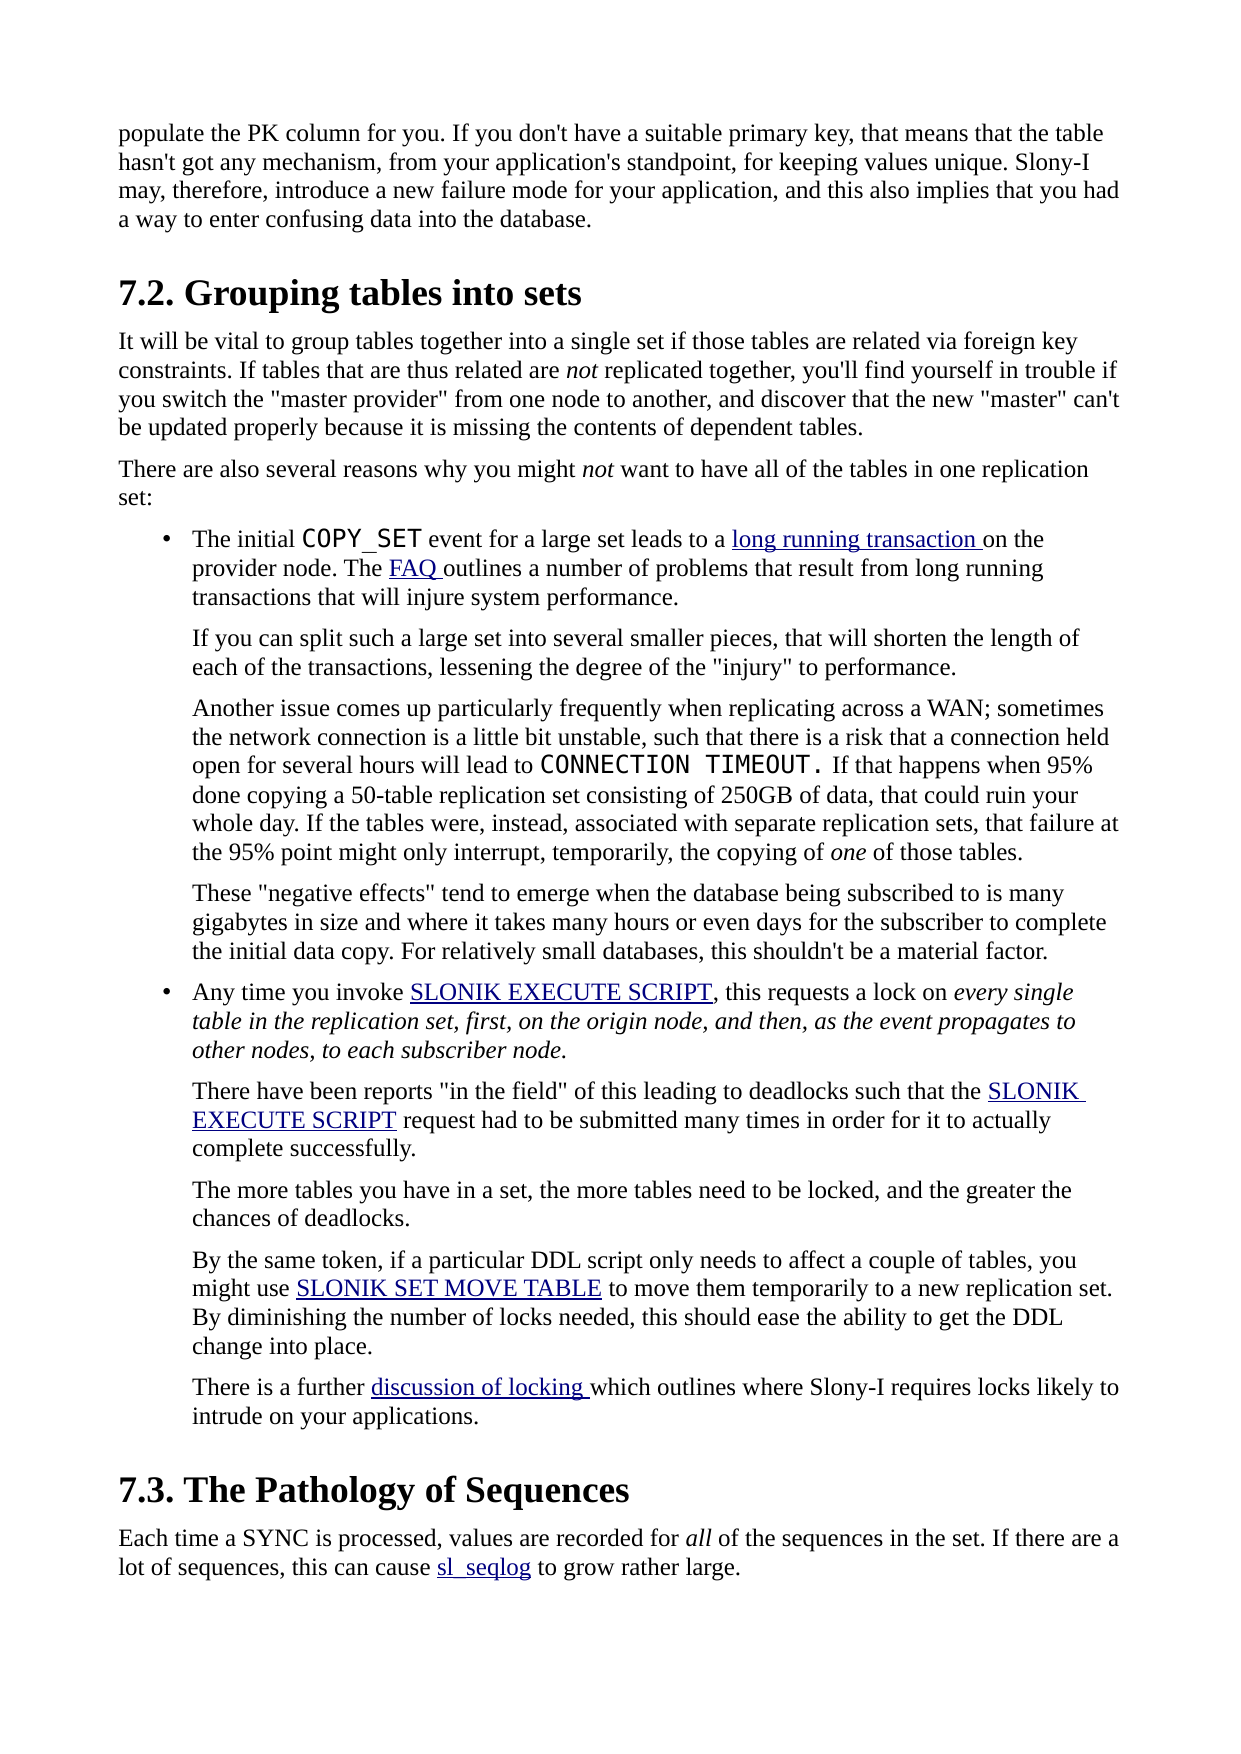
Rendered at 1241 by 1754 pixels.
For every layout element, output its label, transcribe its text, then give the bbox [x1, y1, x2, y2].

list The more tables you have in a set, the more tables need to be locked, and the greater the chances of deadlocks. [162, 1175, 1122, 1232]
list The initial COPY_SET event for a large set leads to a long running transaction on the provider node. The FAQ outlines a number of problems that result from long running transactions that will injure system performance. [162, 524, 1122, 611]
text There are also several reasons why you might not want to have all of the tables in one replication set: [118, 454, 1122, 511]
text Each time a SYNC is processed, values are recorded for all of the sequences in the set. If there are a lot of sequences, this can cause sl_seqlog to grow rather large. [118, 1523, 1122, 1580]
subtitle 7.3. The Pathology of Sequences [118, 1467, 1122, 1510]
list If you can split such a large set into several smaller pieces, that will shorten the length of each of the transactions, lessening the degree of the "injury" to performance. [162, 623, 1122, 681]
list These "negative effects" tend to emerge when the database being subscribed to is many gigabytes in size and where it takes many hours or even days for the subscriber to complete the initial data copy. For relatively small databases, this shouldn't be a material factor. [162, 878, 1122, 965]
subtitle 7.2. Grouping tables into sets [118, 271, 1122, 314]
text populate the PK column for you. If you don't have a suitable primary key, that means that the table hasn't got any mechanism, from your application's standpoint, for keeping values unique. Slony-I may, therefore, introduce a new failure mode for your application, and this also implies that you had a way to enter confusing data into the database. [118, 118, 1122, 233]
list By the same token, if a particular DDL script only needs to affect a couple of tables, you might use SLONIK SET MOVE TABLE to move them temporarily to a new replication set. By diminishing the number of locks needed, this should ease the ability to get the DDL change into place. [162, 1245, 1122, 1360]
list Any time you invoke SLONIK EXECUTE SCRIPT, this requests a lock on every single table in the replication set, first, on the origin node, and then, as the event propagates to other nodes, to each subscriber node. [162, 977, 1122, 1063]
text It will be vital to group tables together into a single set if those tables are related via foreign key constraints. If tables that are thus related are not replicated together, you'll find yourself in trouble if you switch the "master provider" from one node to another, and discover that the new "master" can't be updated properly because it is missing the contents of dependent tables. [118, 326, 1122, 441]
list There have been reports "in the field" of this leading to deadlocks such that the SLONIK EXECUTE SCRIPT request had to be submitted many times in order for it to actually complete successfully. [162, 1076, 1122, 1162]
list There is a further discussion of locking which outlines where Slony-I requires locks likely to intrude on your applications. [162, 1372, 1122, 1430]
list Another issue comes up particularly frequently when replicating across a WAN; sometimes the network connection is a little bit unstable, such that there is a risk that a connection held open for several hours will lead to CONNECTION TIMEOUT. If that happens when 95% done copying a 50-table replication set consisting of 250GB of data, that could ruin your whole day. If the tables were, instead, associated with separate replication sets, that failure at the 95% point might only interrupt, temporarily, the copying of one of those tables. [162, 693, 1122, 866]
